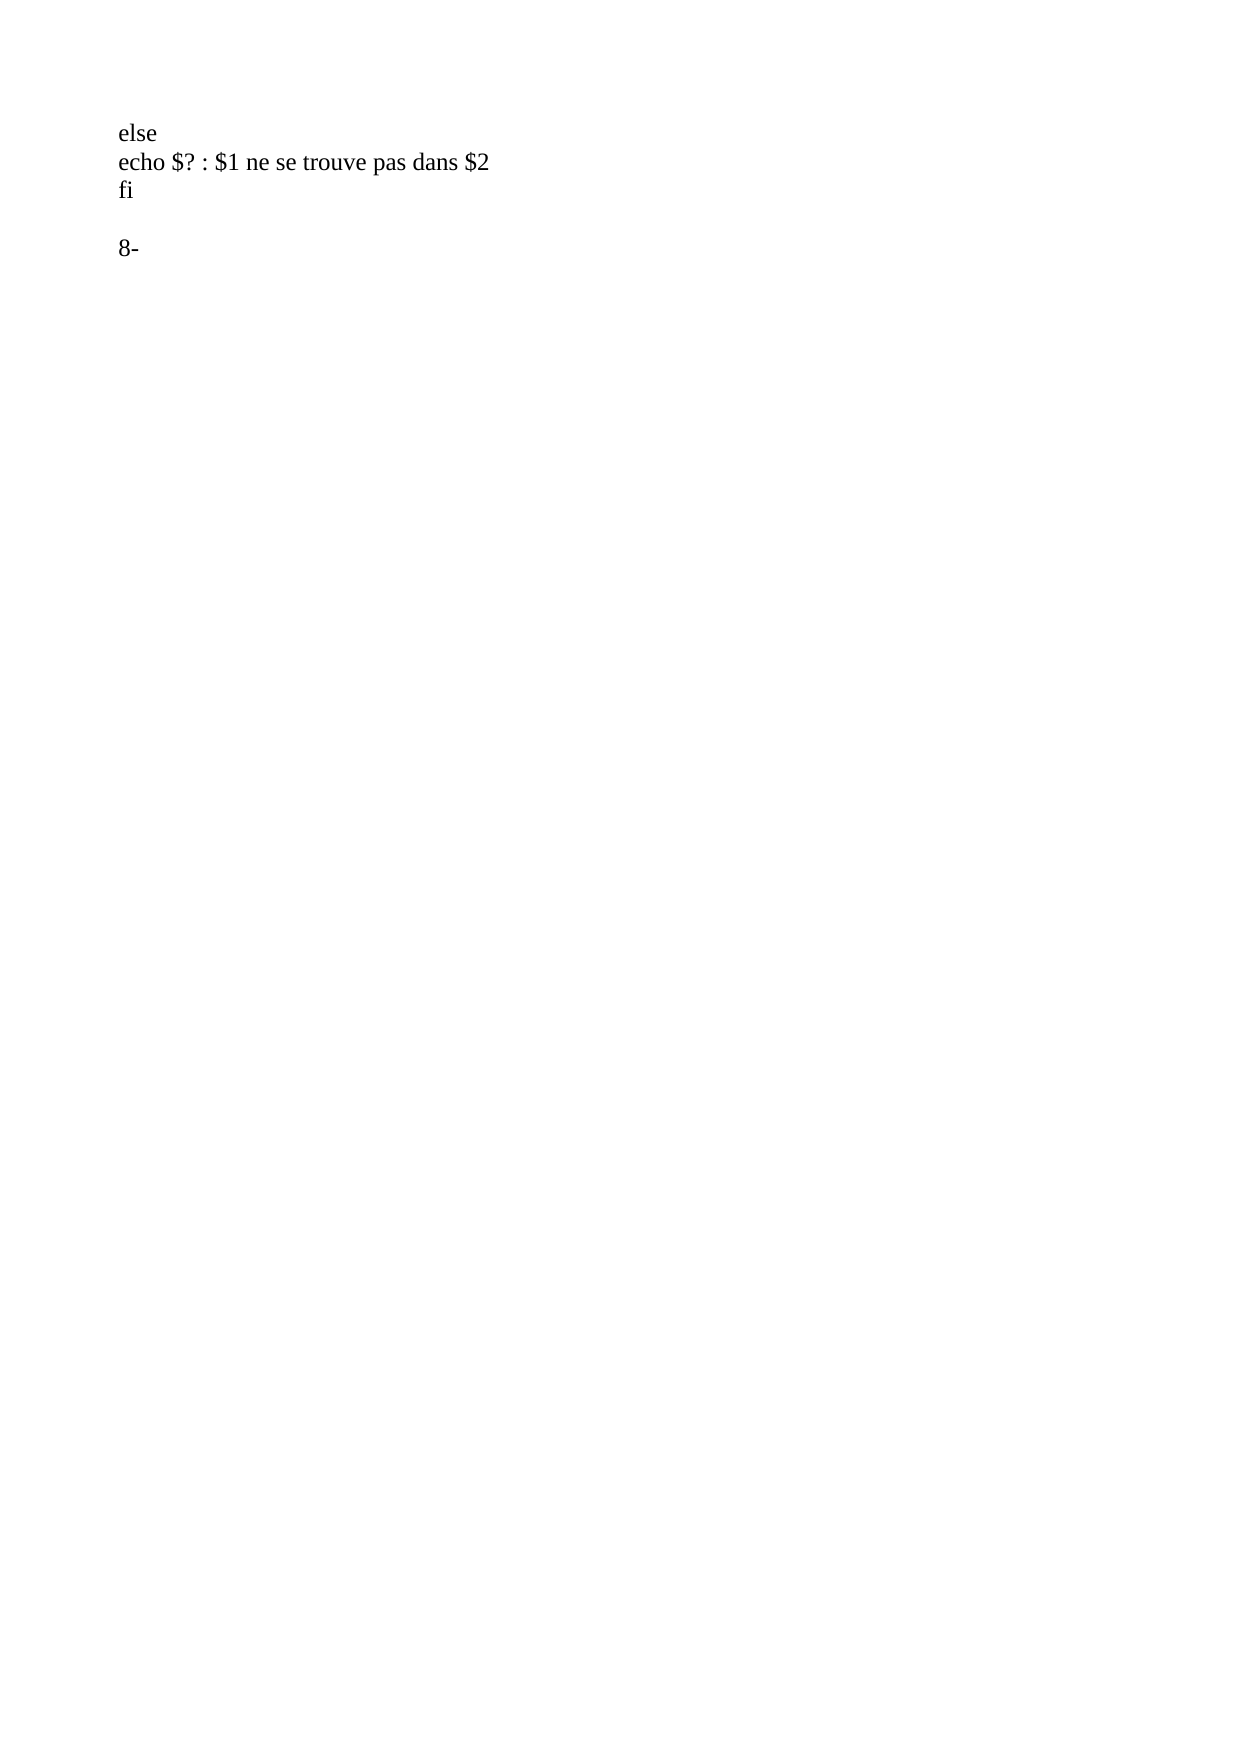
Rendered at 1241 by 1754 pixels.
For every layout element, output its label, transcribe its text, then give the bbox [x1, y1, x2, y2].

text fi [118, 176, 1122, 204]
text else [118, 118, 1122, 147]
text echo $? : $1 ne se trouve pas dans $2 [118, 147, 1122, 176]
text 8- [118, 233, 1122, 262]
